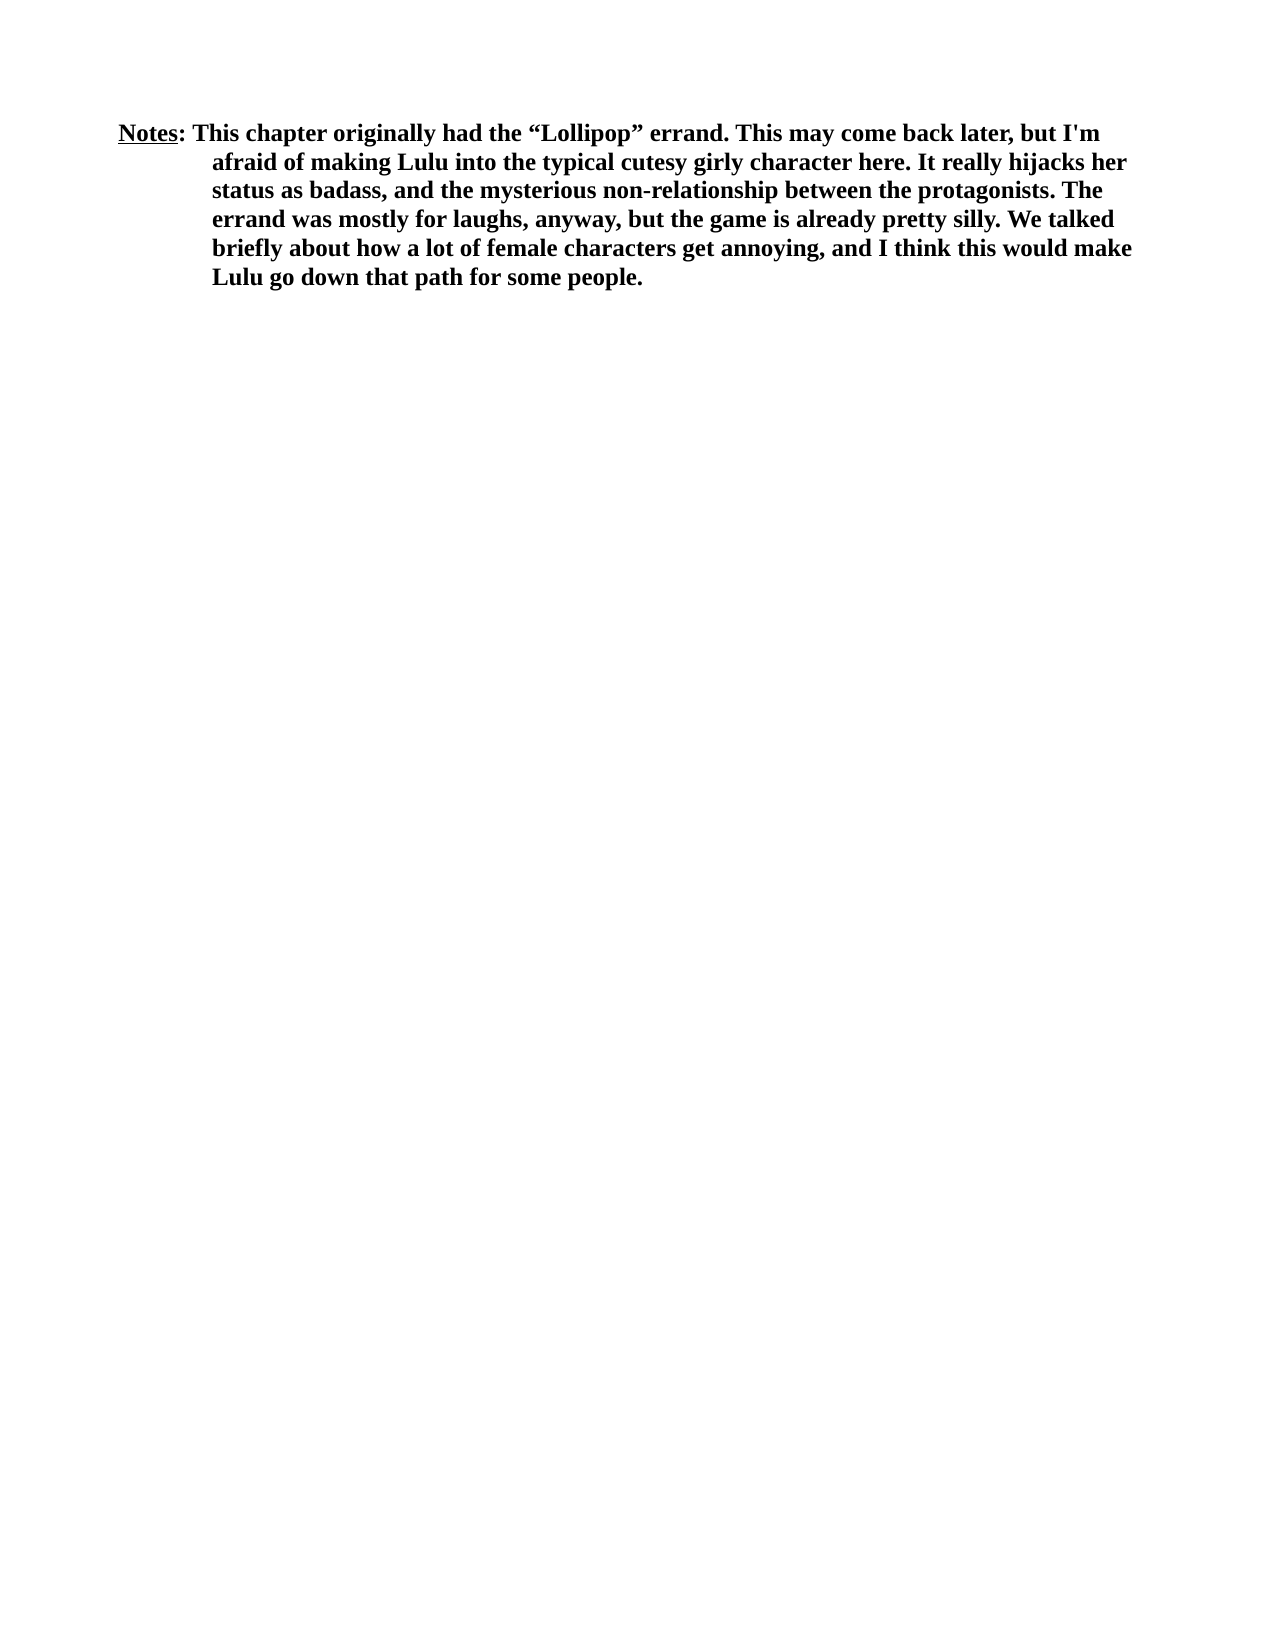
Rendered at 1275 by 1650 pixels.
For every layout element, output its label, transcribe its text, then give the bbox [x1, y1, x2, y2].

text Notes: This chapter originally had the “Lollipop” errand. This may come back later, but I'm afraid of making Lulu into the typical cutesy girly character here. It really hijacks her status as badass, and the mysterious non-relationship between the protagonists. The errand was mostly for laughs, anyway, but the game is already pretty silly. We talked briefly about how a lot of female characters get annoying, and I think this would make Lulu go down that path for some people. [118, 118, 1157, 291]
